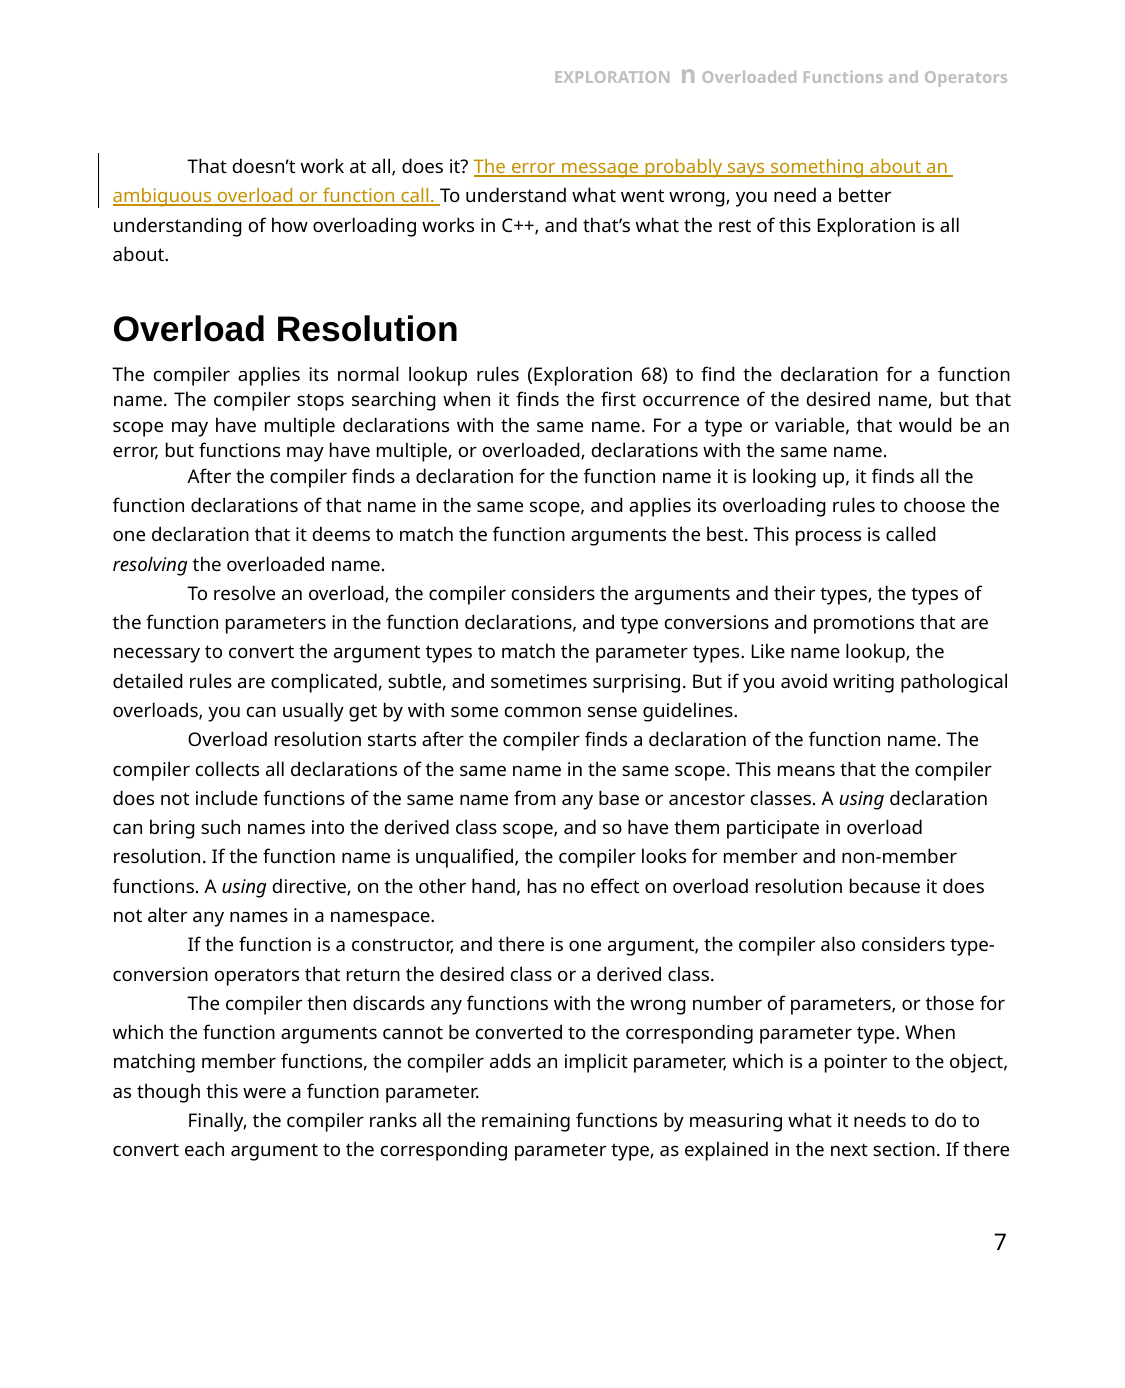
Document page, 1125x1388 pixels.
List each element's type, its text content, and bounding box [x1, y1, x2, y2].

text Overload resolution starts after the compiler finds a declaration of the function name. The compiler collects all declarations of the same name in the same scope. This means that the compiler does not include functions of the same name from any base or ancestor classes. A using declaration can bring such names into the derived class scope, and so have them participate in overload resolution. If the function name is unqualified, the compiler looks for member and non-member functions. A using directive, on the other hand, has no effect on overload resolution because it does not alter any names in a namespace. [112, 727, 1012, 928]
text The compiler applies its normal lookup rules (Exploration 68) to find the declaration for a function name. The compiler stops searching when it finds the first occurrence of the desired name, but that scope may have multiple declarations with the same name. For a type or variable, that would be an error, but functions may have multiple, or overloaded, declarations with the same name. [112, 361, 1012, 463]
text Finally, the compiler ranks all the remaining functions by measuring what it needs to do to convert each argument to the corresponding parameter type, as explained in the next section. If there [112, 1107, 1012, 1162]
text If the function is a constructor, and there is one argument, the compiler also considers type-conversion operators that return the desired class or a derived class. [112, 932, 1012, 986]
text To resolve an overload, the compiler considers the arguments and their types, the types of the function parameters in the function declarations, and type conversions and promotions that are necessary to convert the argument types to match the parameter types. Like name lookup, the detailed rules are complicated, subtle, and sometimes surprising. But if you avoid writing pathological overloads, you can usually get by with some common sense guidelines. [112, 580, 1012, 723]
text The compiler then discards any functions with the wrong number of parameters, or those for which the function arguments cannot be converted to the corresponding parameter type. When matching member functions, the compiler adds an implicit parameter, which is a pointer to the object, as though this were a function parameter. [112, 990, 1012, 1103]
subtitle Overload Resolution [112, 308, 1012, 349]
text After the compiler finds a declaration for the function name it is looking up, it finds all the function declarations of that name in the same scope, and applies its overloading rules to choose the one declaration that it deems to match the function arguments the best. This process is called resolving the overloaded name. [112, 463, 1012, 577]
text That doesn’t work at all, does it? The error message probably says something about an ambiguous overload or function call. To understand what went wrong, you need a better understanding of how overloading works in C++, and that’s what the rest of this Exploration is all about. [112, 153, 1012, 267]
